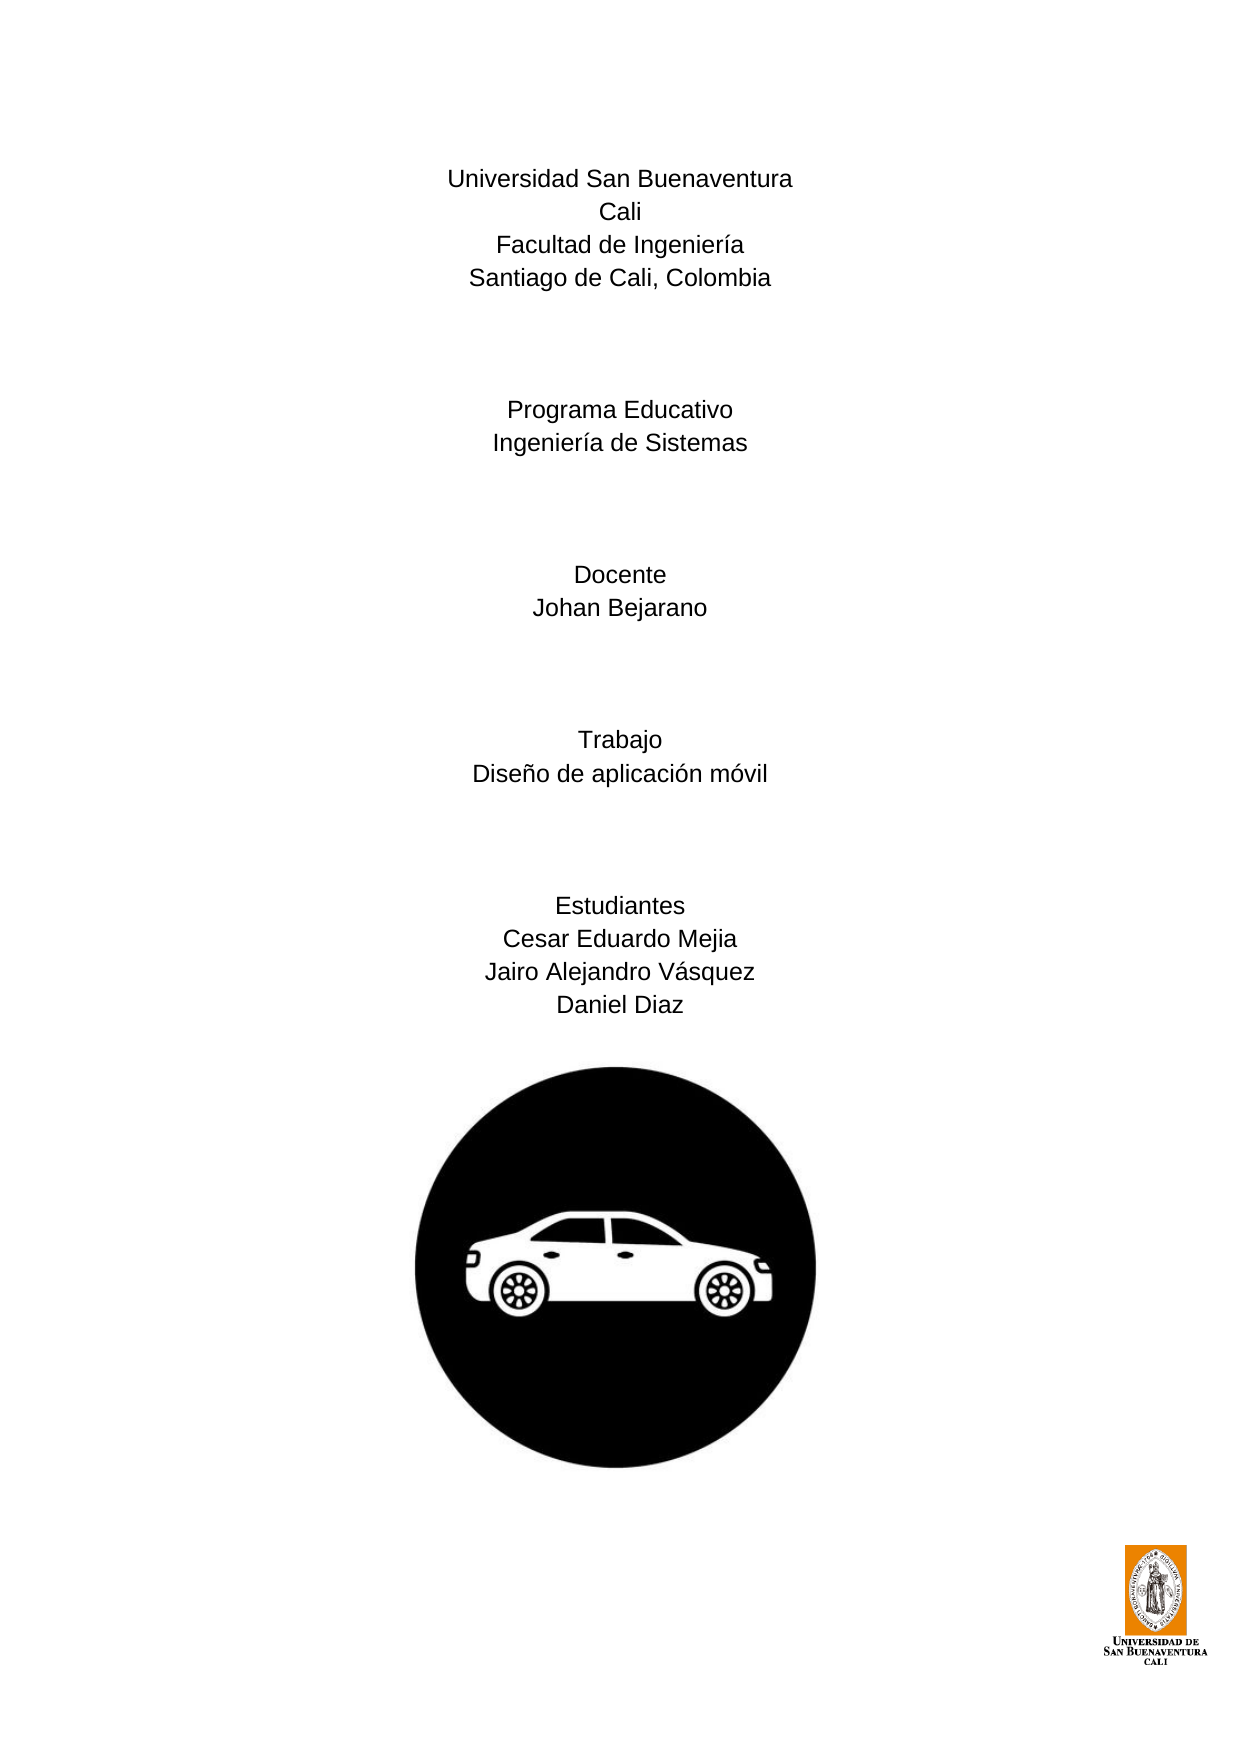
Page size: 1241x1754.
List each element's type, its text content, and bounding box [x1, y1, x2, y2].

text Estudiantes [150, 891, 1090, 919]
text Diseño de aplicación móvil [150, 758, 1090, 787]
text Ingeniería de Sistemas [150, 428, 1090, 457]
text Docente [150, 560, 1090, 589]
text Programa Educativo [150, 395, 1090, 424]
text Johan Bejarano [150, 593, 1090, 622]
text Cesar Eduardo Mejia [150, 924, 1090, 952]
text Cali [150, 197, 1090, 226]
text Santiago de Cali, Colombia [150, 263, 1090, 292]
text Universidad San Buenaventura [150, 164, 1090, 193]
text Jairo Alejandro Vásquez [150, 957, 1090, 985]
text Trabajo [150, 726, 1090, 754]
text Facultad de Ingeniería [150, 230, 1090, 259]
text Daniel Diaz [150, 990, 1090, 1018]
